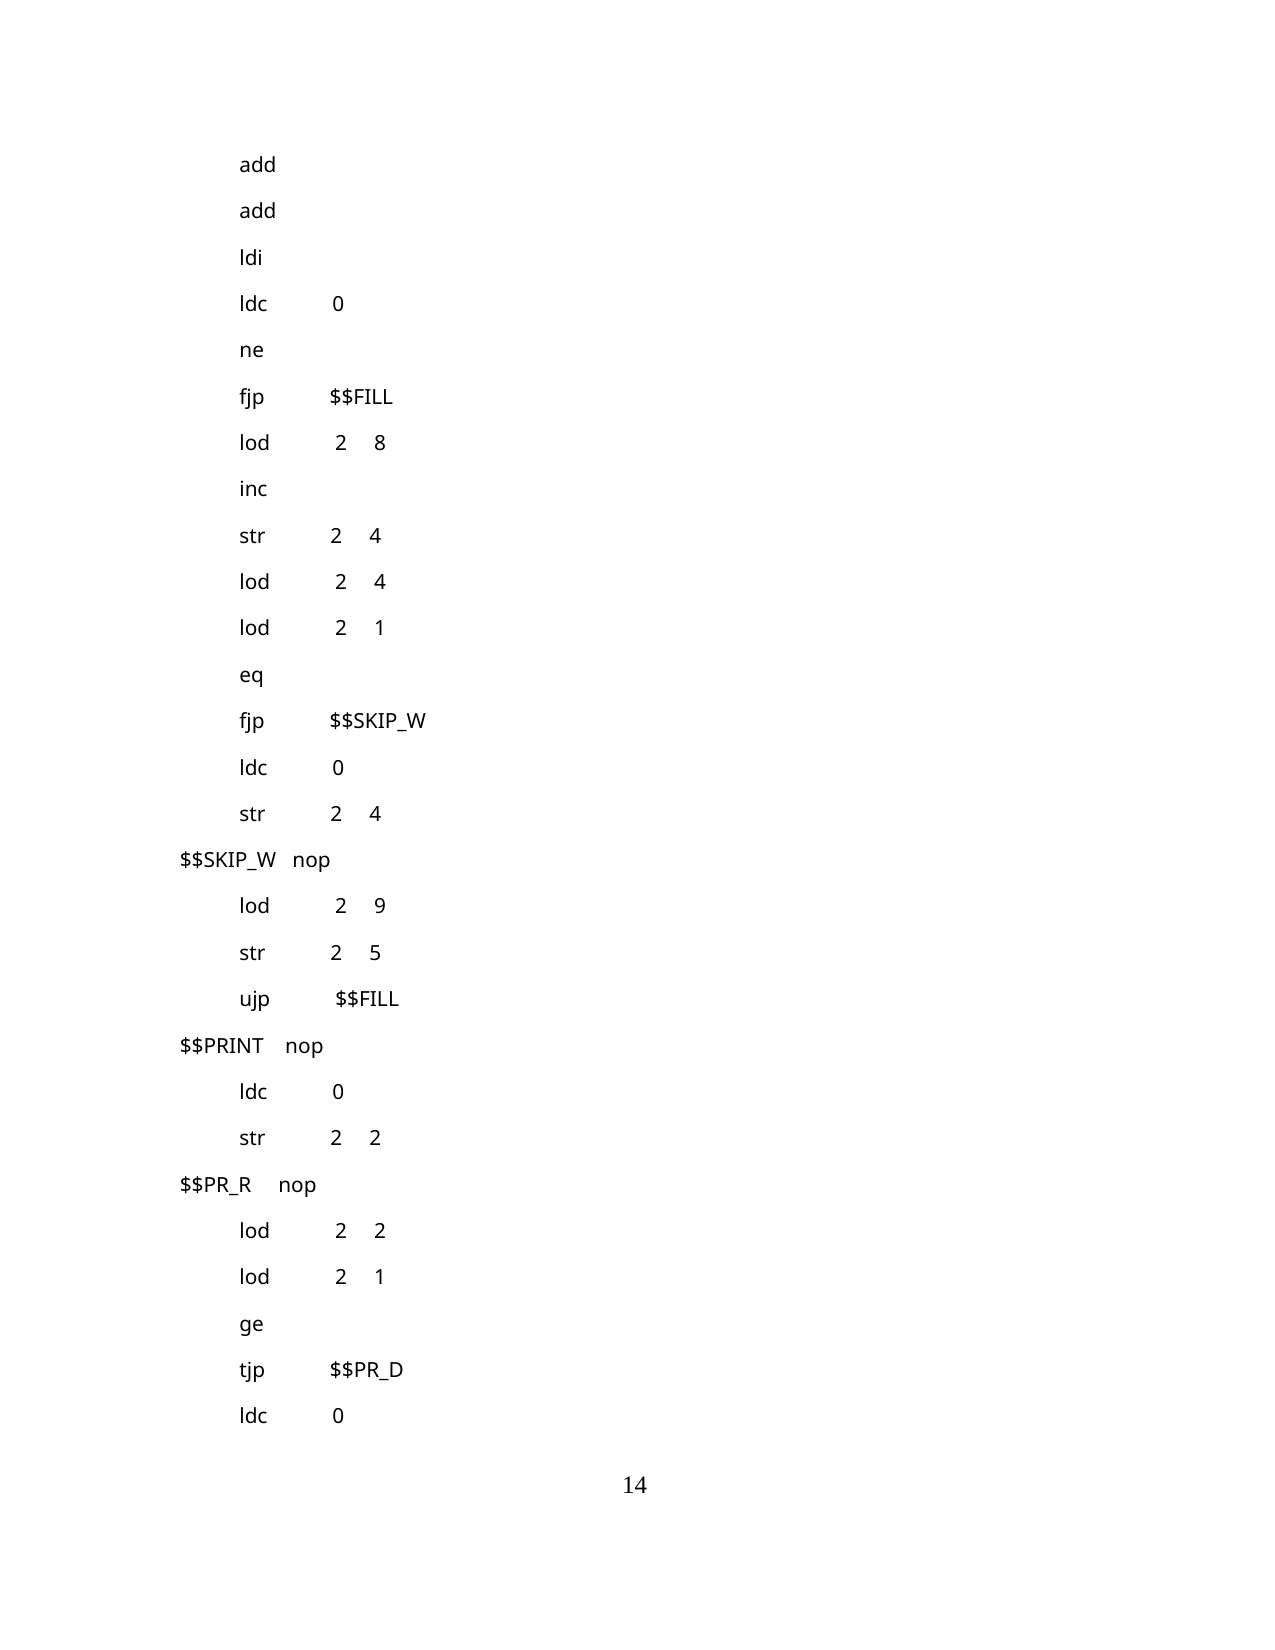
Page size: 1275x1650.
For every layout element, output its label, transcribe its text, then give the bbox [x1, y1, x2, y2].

text eq [179, 660, 1125, 688]
text tjp $$PR_D [179, 1355, 1125, 1384]
text ldc 0 [179, 1402, 1125, 1430]
text str 2 4 [179, 799, 1125, 827]
text lod 2 9 [179, 892, 1125, 920]
text $$SKIP_W nop [179, 845, 1125, 874]
text ne [179, 335, 1125, 364]
text fjp $$SKIP_W [179, 706, 1125, 735]
text str 2 5 [179, 938, 1125, 966]
text lod 2 2 [179, 1216, 1125, 1244]
text $$PRINT nop [179, 1031, 1125, 1059]
text str 2 2 [179, 1123, 1125, 1152]
text inc [179, 474, 1125, 503]
text add [179, 196, 1125, 225]
text str 2 4 [179, 521, 1125, 549]
text ldc 0 [179, 1077, 1125, 1106]
text $$PR_R nop [179, 1170, 1125, 1198]
text ldc 0 [179, 289, 1125, 317]
text ge [179, 1309, 1125, 1337]
text lod 2 8 [179, 428, 1125, 457]
text add [179, 150, 1125, 178]
text ldi [179, 243, 1125, 271]
text lod 2 4 [179, 567, 1125, 596]
text fjp $$FILL [179, 382, 1125, 410]
text lod 2 1 [179, 1262, 1125, 1291]
text lod 2 1 [179, 613, 1125, 642]
text ldc 0 [179, 753, 1125, 781]
text ujp $$FILL [179, 984, 1125, 1013]
